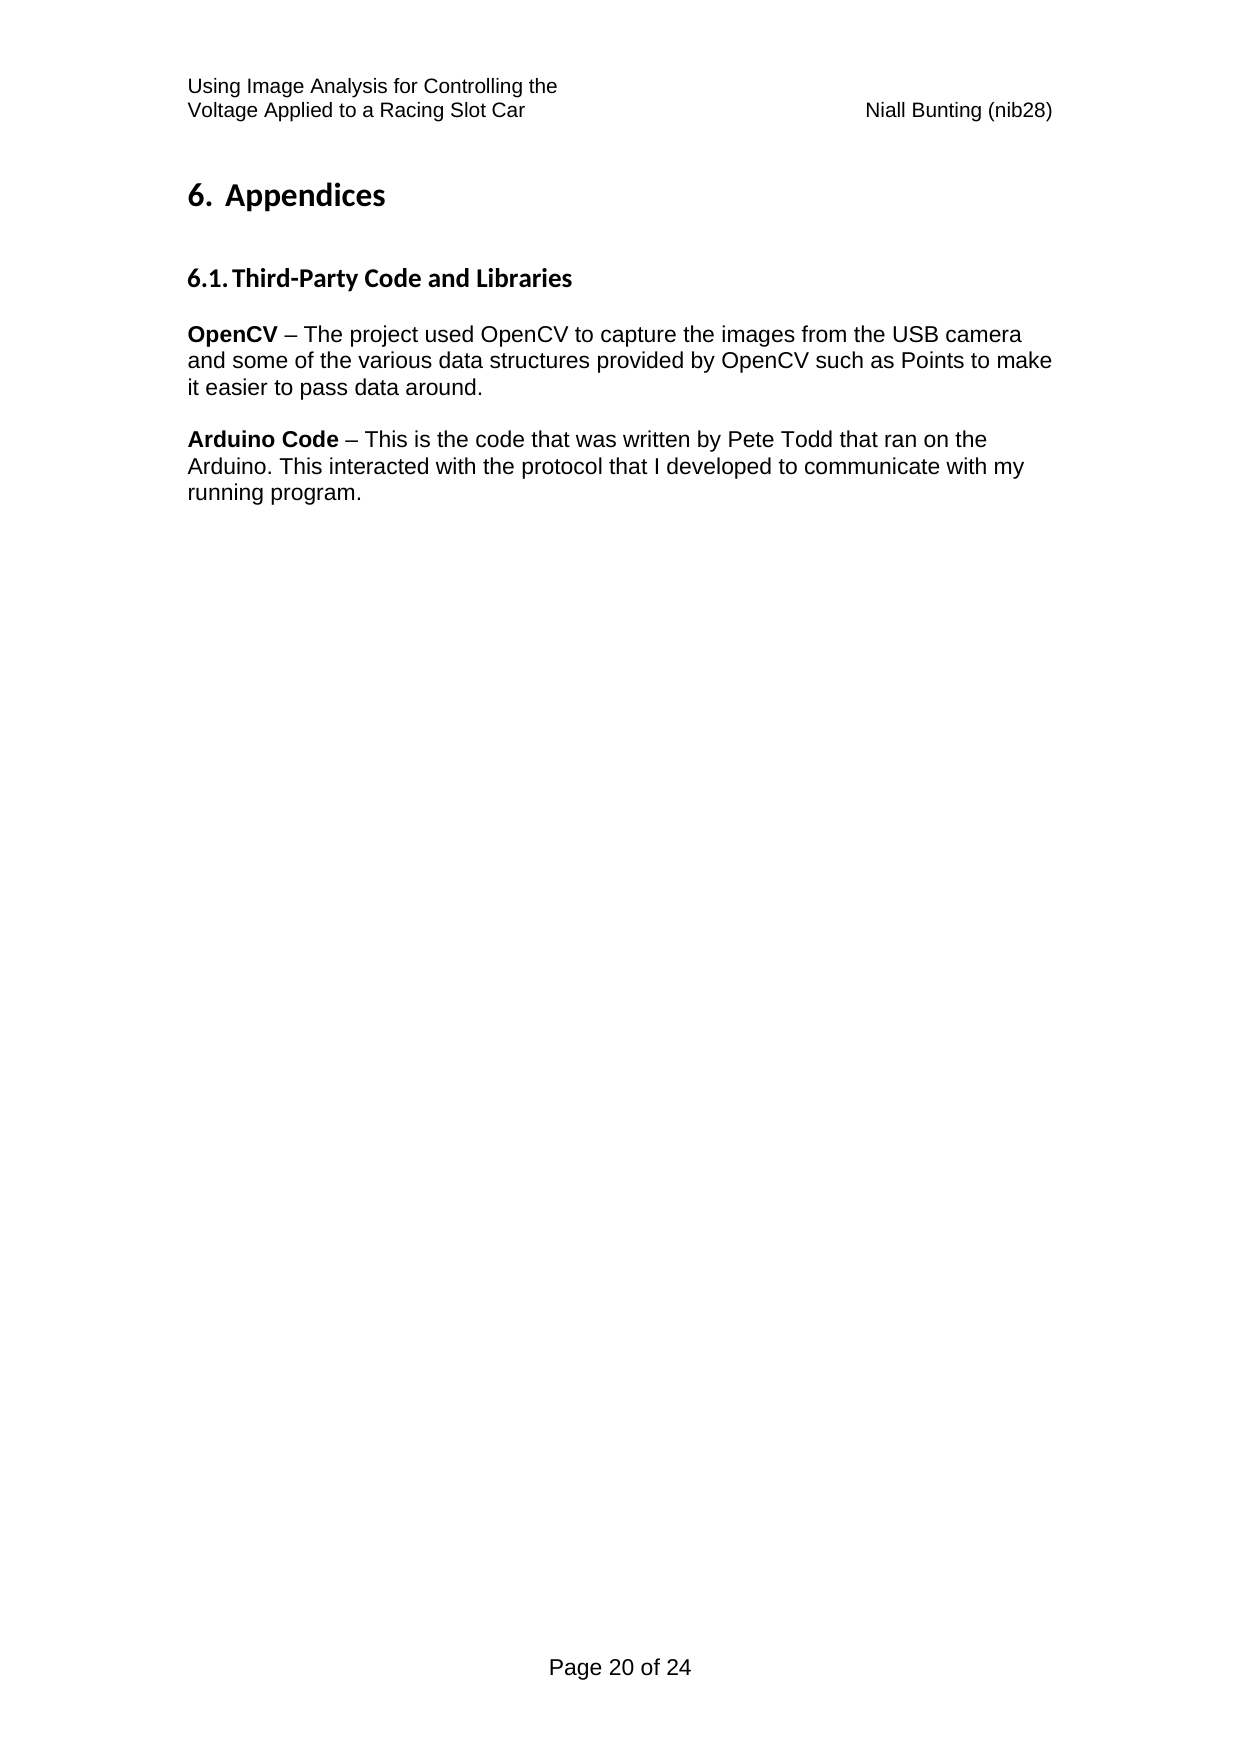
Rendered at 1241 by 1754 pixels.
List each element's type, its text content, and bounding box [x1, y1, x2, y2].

subtitle Appendices [187, 174, 1053, 214]
text OpenCV – The project used OpenCV to capture the images from the USB camera and some of the various data structures provided by OpenCV such as Points to make it easier to pass data around. [187, 321, 1053, 400]
subtitle Third-Party Code and Libraries [187, 262, 1053, 295]
text Arduino Code – This is the code that was written by Pete Todd that ran on the Arduino. This interacted with the protocol that I developed to communicate with my running program. [187, 426, 1053, 506]
